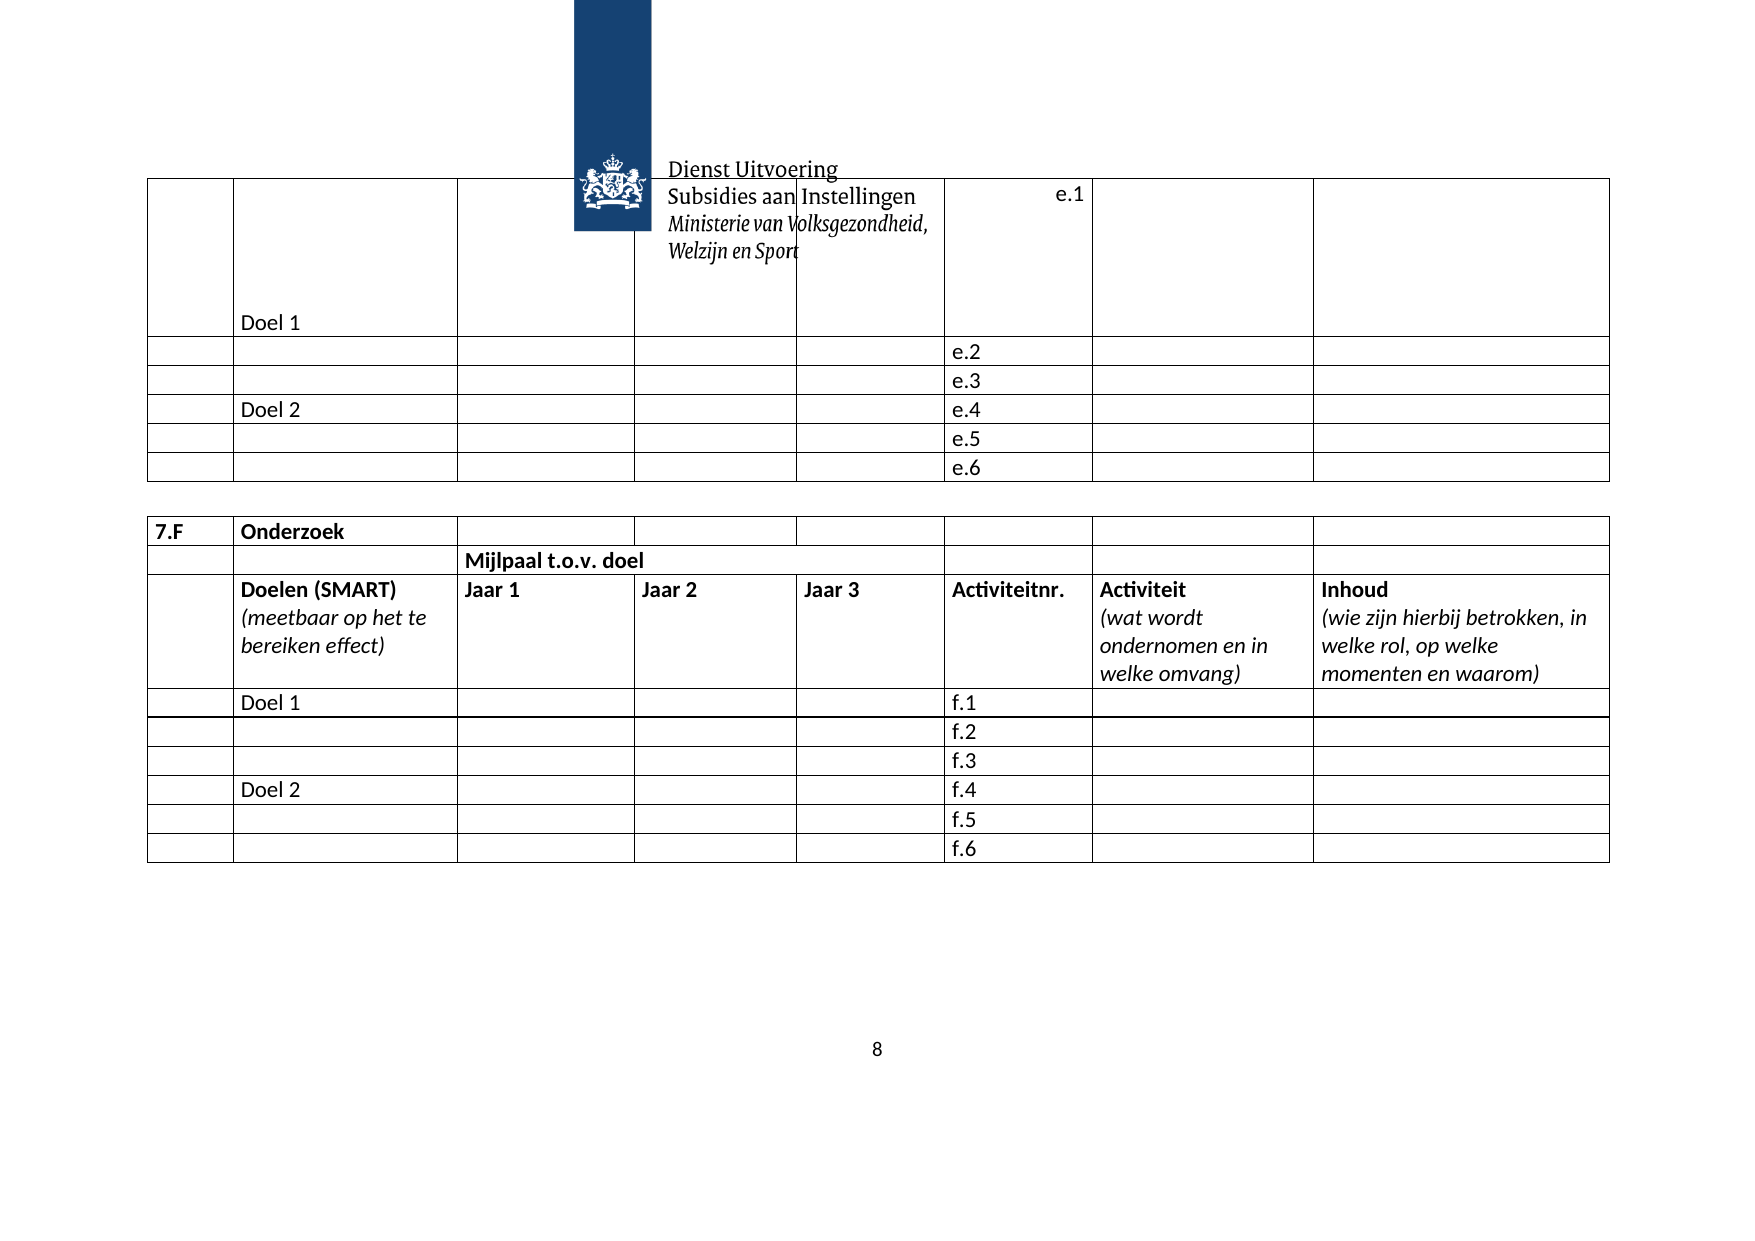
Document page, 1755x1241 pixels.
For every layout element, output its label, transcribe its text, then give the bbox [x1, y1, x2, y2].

table_cell [234, 366, 457, 394]
table_header [635, 517, 796, 545]
table_cell [635, 337, 796, 365]
table_cell [458, 395, 634, 423]
table_cell [458, 179, 634, 336]
table_cell [1314, 337, 1609, 365]
table_cell [234, 337, 457, 365]
table_cell [635, 453, 796, 481]
table_cell Doel 1 [234, 179, 457, 336]
table_cell [1093, 395, 1313, 423]
table_cell [635, 179, 796, 336]
table_cell [148, 366, 233, 394]
table_header [1314, 517, 1609, 545]
table_cell [797, 366, 944, 394]
table_cell [458, 689, 634, 716]
table_cell [148, 834, 233, 862]
table_cell [458, 424, 634, 452]
table_cell [1093, 805, 1313, 833]
table_cell f.3 [945, 747, 1092, 774]
table_cell [234, 546, 457, 574]
table_cell [148, 718, 233, 746]
table_cell [797, 689, 944, 716]
table_cell [635, 424, 796, 452]
table_cell [1314, 546, 1609, 574]
table_cell [635, 834, 796, 862]
table_cell [635, 747, 796, 774]
table_cell [234, 834, 457, 862]
table_cell f.5 [945, 805, 1092, 833]
table_cell [458, 453, 634, 481]
table_cell [635, 395, 796, 423]
table_cell [234, 747, 457, 774]
table_cell [797, 453, 944, 481]
table_cell [148, 805, 233, 833]
table_cell e.1 [945, 179, 1092, 336]
table_cell [797, 424, 944, 452]
table_cell [148, 689, 233, 716]
table_header [458, 517, 634, 545]
table_cell [148, 424, 233, 452]
table_cell [1314, 366, 1609, 394]
table_cell Inhoud (wie zijn hierbij betrokken, in welke rol, op welke momenten en waarom) [1314, 575, 1609, 687]
table_cell [1314, 395, 1609, 423]
table_cell e.5 [945, 424, 1092, 452]
table_cell [234, 453, 457, 481]
table_cell [148, 747, 233, 774]
table_cell [1314, 179, 1609, 336]
table_header 7.F [148, 517, 233, 545]
table_cell [945, 546, 1092, 574]
table_cell [1314, 718, 1609, 746]
table_cell [148, 776, 233, 804]
table_cell f.4 [945, 776, 1092, 804]
table_cell [458, 366, 634, 394]
table_cell Doelen (SMART) (meetbaar op het te bereiken effect) [234, 575, 457, 687]
table_cell [635, 718, 796, 746]
table_cell [234, 424, 457, 452]
table_cell [1093, 834, 1313, 862]
table_header [945, 517, 1092, 545]
table_cell e.3 [945, 366, 1092, 394]
table_cell [797, 834, 944, 862]
table_cell [458, 805, 634, 833]
table_cell [1093, 689, 1313, 716]
table_cell [635, 776, 796, 804]
table_cell [148, 337, 233, 365]
table_cell [1314, 453, 1609, 481]
table_cell Doel 2 [234, 776, 457, 804]
table_cell [1093, 337, 1313, 365]
table_cell [1093, 776, 1313, 804]
table_cell [1314, 424, 1609, 452]
table_cell [458, 776, 634, 804]
table_cell [1093, 747, 1313, 774]
table_cell Mijlpaal t.o.v. doel [458, 546, 944, 574]
table_cell e.6 [945, 453, 1092, 481]
table_cell Jaar 1 [458, 575, 634, 687]
table_cell Activiteitnr. [945, 575, 1092, 687]
table_cell Activiteit (wat wordt ondernomen en in welke omvang) [1093, 575, 1313, 687]
table_cell [1093, 366, 1313, 394]
table_cell [458, 747, 634, 774]
table_cell [797, 395, 944, 423]
table_cell e.2 [945, 337, 1092, 365]
table_cell [148, 395, 233, 423]
table_cell [458, 337, 634, 365]
table_cell f.2 [945, 718, 1092, 746]
table_cell [148, 575, 233, 687]
table_cell [635, 366, 796, 394]
table_cell Doel 2 [234, 395, 457, 423]
table_cell [797, 337, 944, 365]
table_cell [458, 834, 634, 862]
table_cell [1093, 718, 1313, 746]
table_cell [1314, 834, 1609, 862]
table_cell [1314, 776, 1609, 804]
table_cell f.6 [945, 834, 1092, 862]
table_header [797, 517, 944, 545]
table_cell [797, 718, 944, 746]
table_cell Jaar 2 [635, 575, 796, 687]
table_header Onderzoek [234, 517, 457, 545]
table_cell [635, 689, 796, 716]
table_cell [635, 805, 796, 833]
table_cell Jaar 3 [797, 575, 944, 687]
table_cell [1314, 805, 1609, 833]
table_cell [234, 718, 457, 746]
table_cell [797, 805, 944, 833]
table_cell [1093, 179, 1313, 336]
table_cell [797, 179, 944, 336]
table_cell Doel 1 [234, 689, 457, 716]
table_cell [1314, 689, 1609, 716]
table_cell [1314, 747, 1609, 774]
table_header [1093, 517, 1313, 545]
table_cell [234, 805, 457, 833]
table_cell [148, 179, 233, 336]
table_cell [797, 747, 944, 774]
table_cell e.4 [945, 395, 1092, 423]
table_cell [1093, 453, 1313, 481]
table_cell [148, 546, 233, 574]
table_cell [797, 776, 944, 804]
table_cell [148, 453, 233, 481]
table_cell f.1 [945, 689, 1092, 716]
table_cell [1093, 424, 1313, 452]
table_cell [1093, 546, 1313, 574]
table_cell [458, 718, 634, 746]
